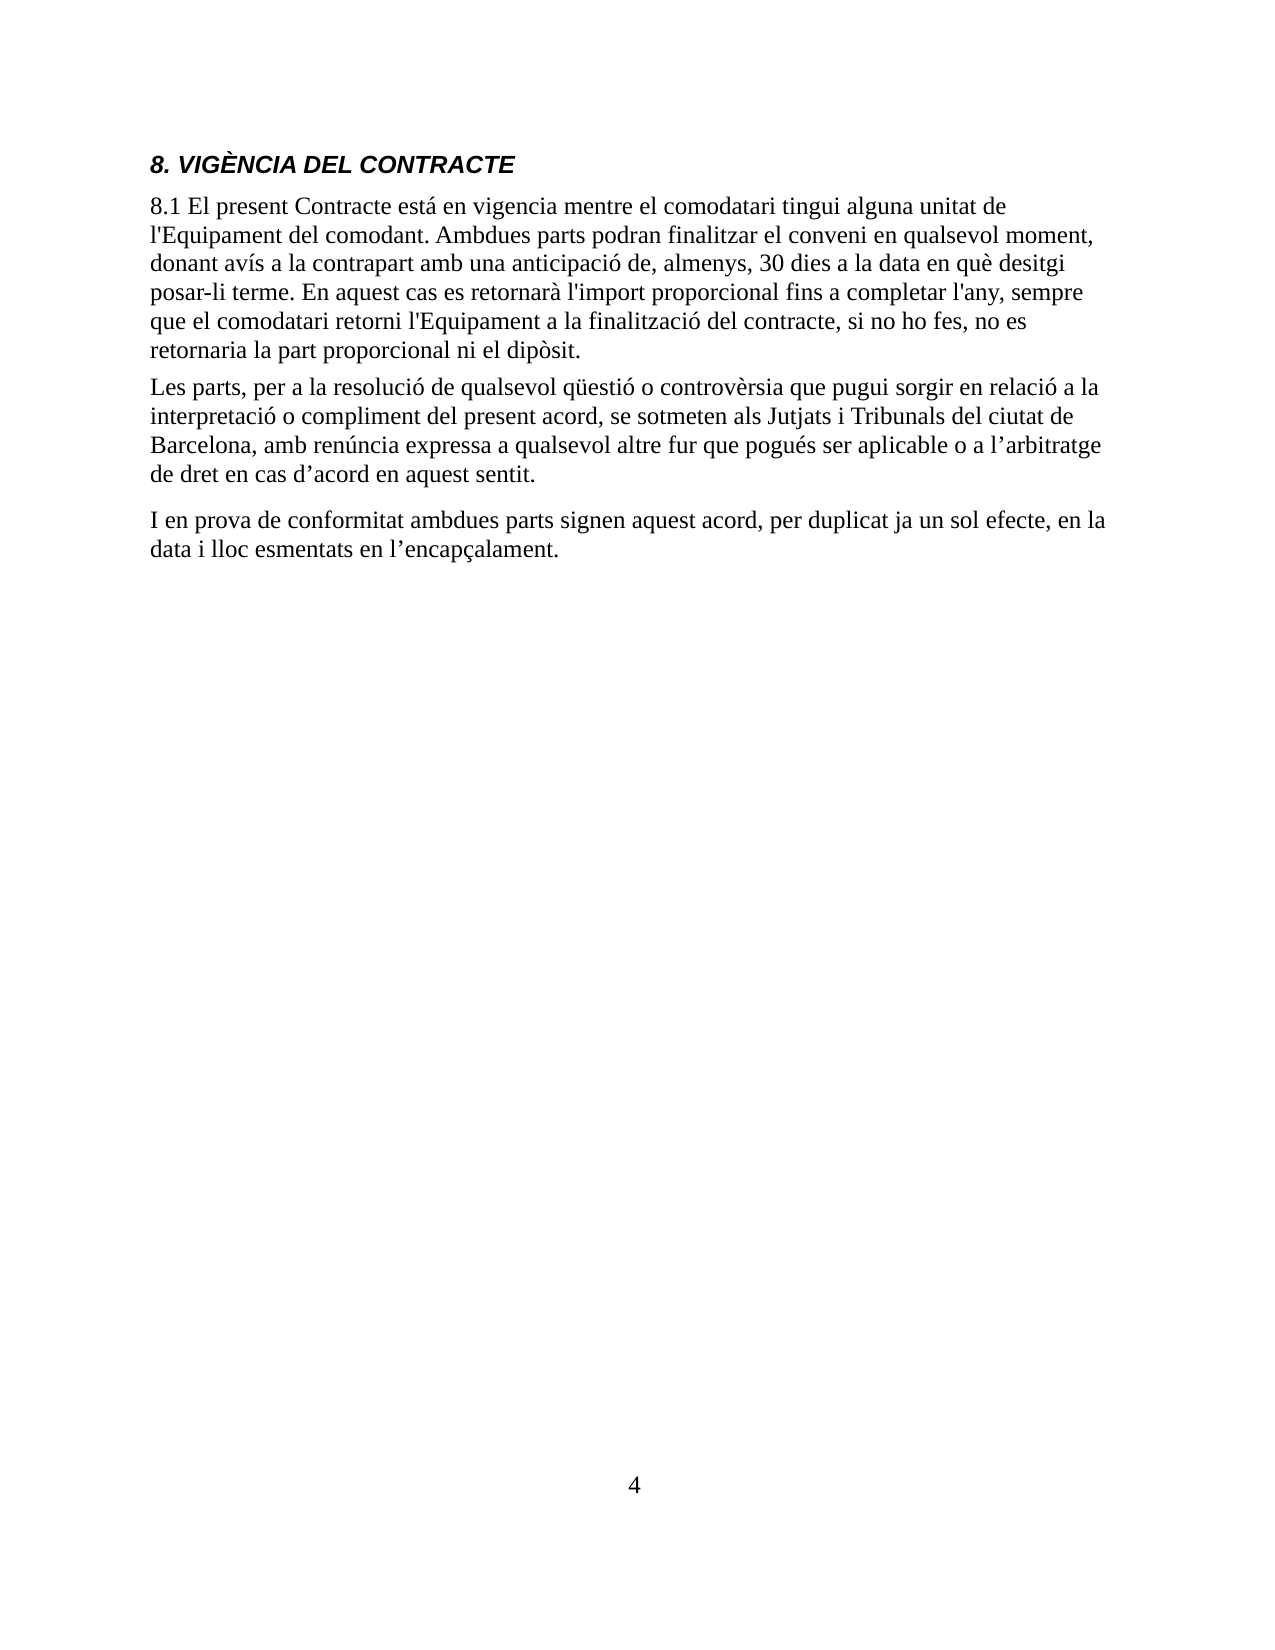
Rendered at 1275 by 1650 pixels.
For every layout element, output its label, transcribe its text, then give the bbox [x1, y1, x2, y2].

text I en prova de conformitat ambdues parts signen aquest acord, per duplicat ja un sol efecte, en la data i lloc esmentats en l’encapçalament. [150, 505, 1125, 563]
text 8.1 El present Contracte está en vigencia mentre el comodatari tingui alguna unitat de l'Equipament del comodant. Ambdues parts podran finalitzar el conveni en qualsevol moment, donant avís a la contrapart amb una anticipació de, almenys, 30 dies a la data en què desitgi posar-li terme. En aquest cas es retornarà l'import proporcional fins a completar l'any, sempre que el comodatari retorni l'Equipament a la finalització del contracte, si no ho fes, no es retornaria la part proporcional ni el dipòsit. [150, 191, 1125, 363]
text Les parts, per a la resolució de qualsevol qüestió o controvèrsia que pugui sorgir en relació a la interpretació o compliment del present acord, se sotmeten als Jutjats i Tribunals del ciutat de Barcelona, amb renúncia expressa a qualsevol altre fur que pogués ser aplicable o a l’arbitratge de dret en cas d’acord en aquest sentit. [150, 372, 1125, 487]
subtitle 8. VIGÈNCIA DEL CONTRACTE [150, 150, 1125, 178]
